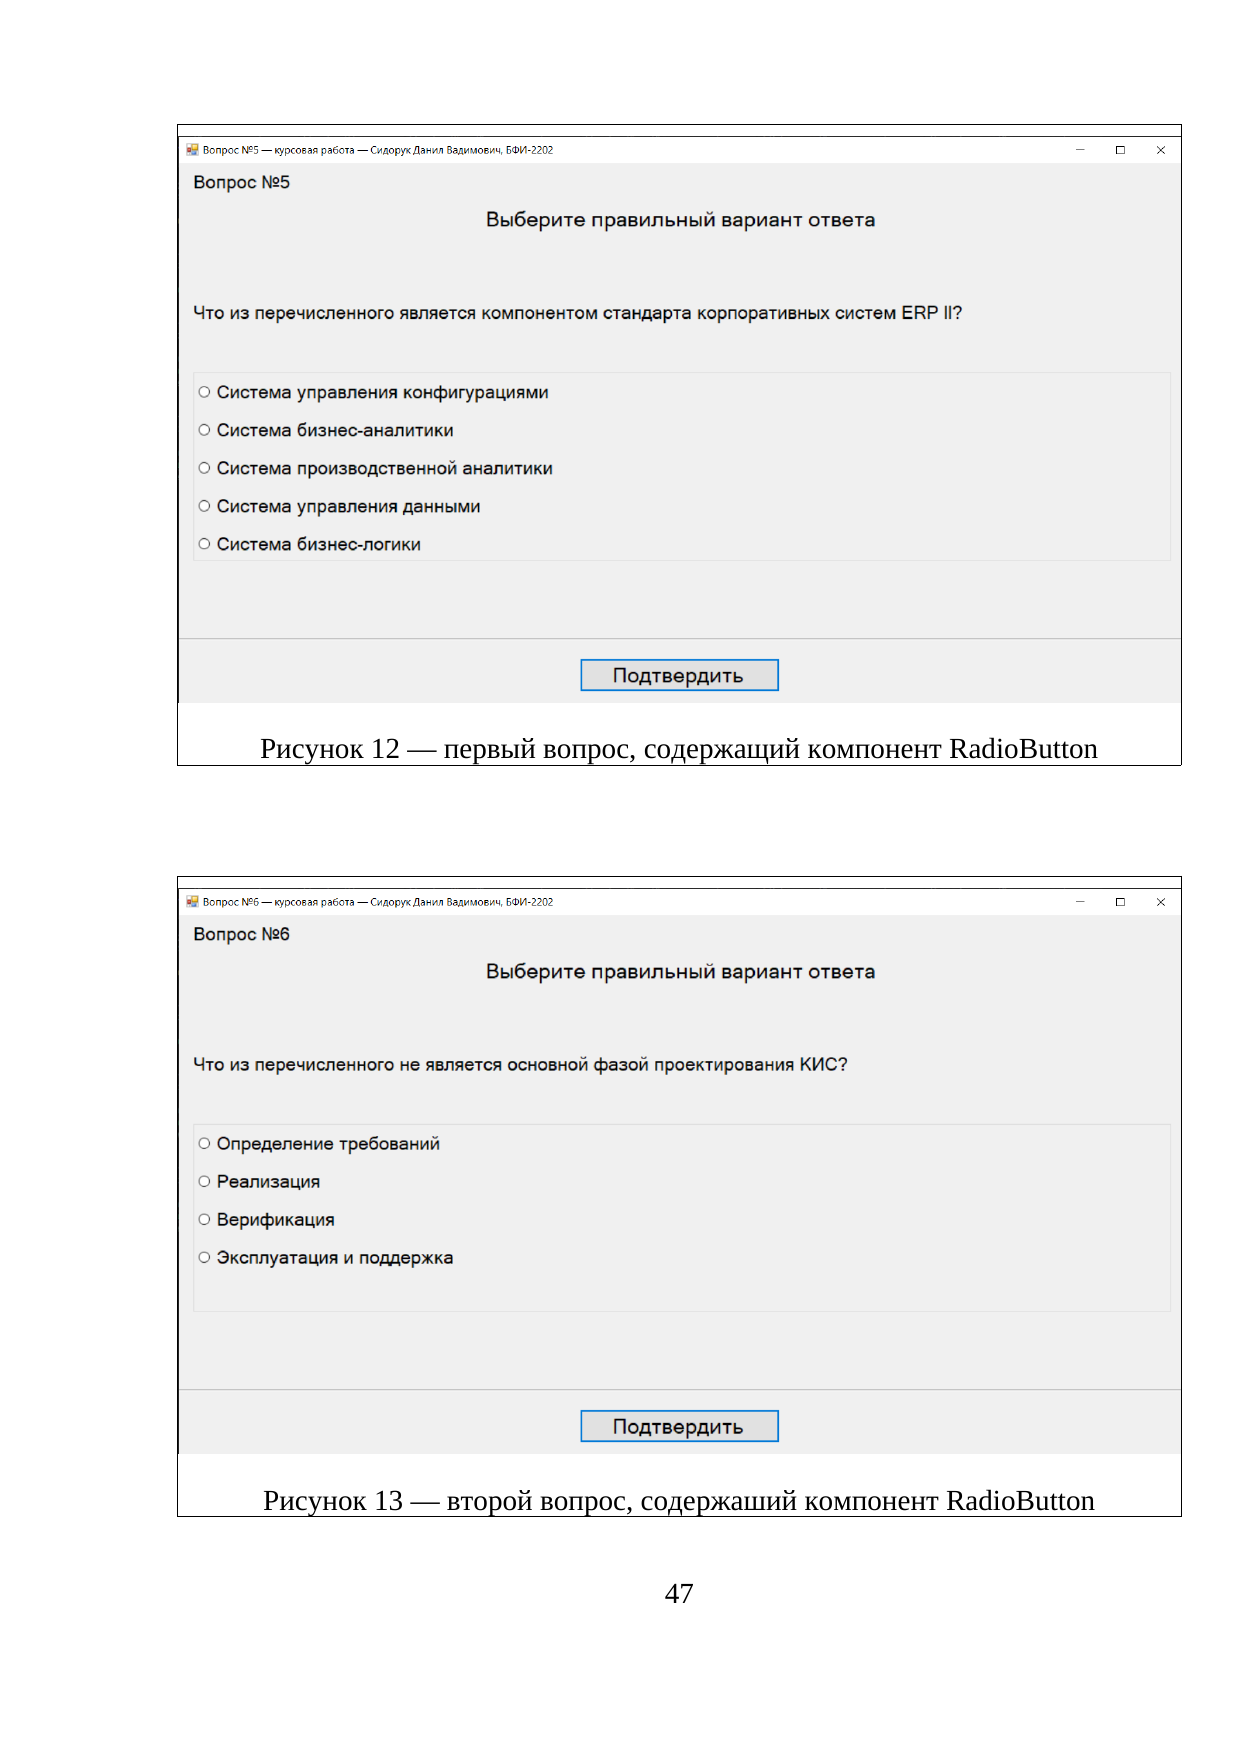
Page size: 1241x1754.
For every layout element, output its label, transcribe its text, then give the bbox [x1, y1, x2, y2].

text Рисунок 12 — первый вопрос, содержащий компонент RadioButton [178, 732, 1181, 765]
picture [178, 136, 1181, 703]
text Рисунок 13 — второй вопрос, содержаший компонент RadioButton [178, 1483, 1181, 1516]
picture [178, 888, 1181, 1454]
